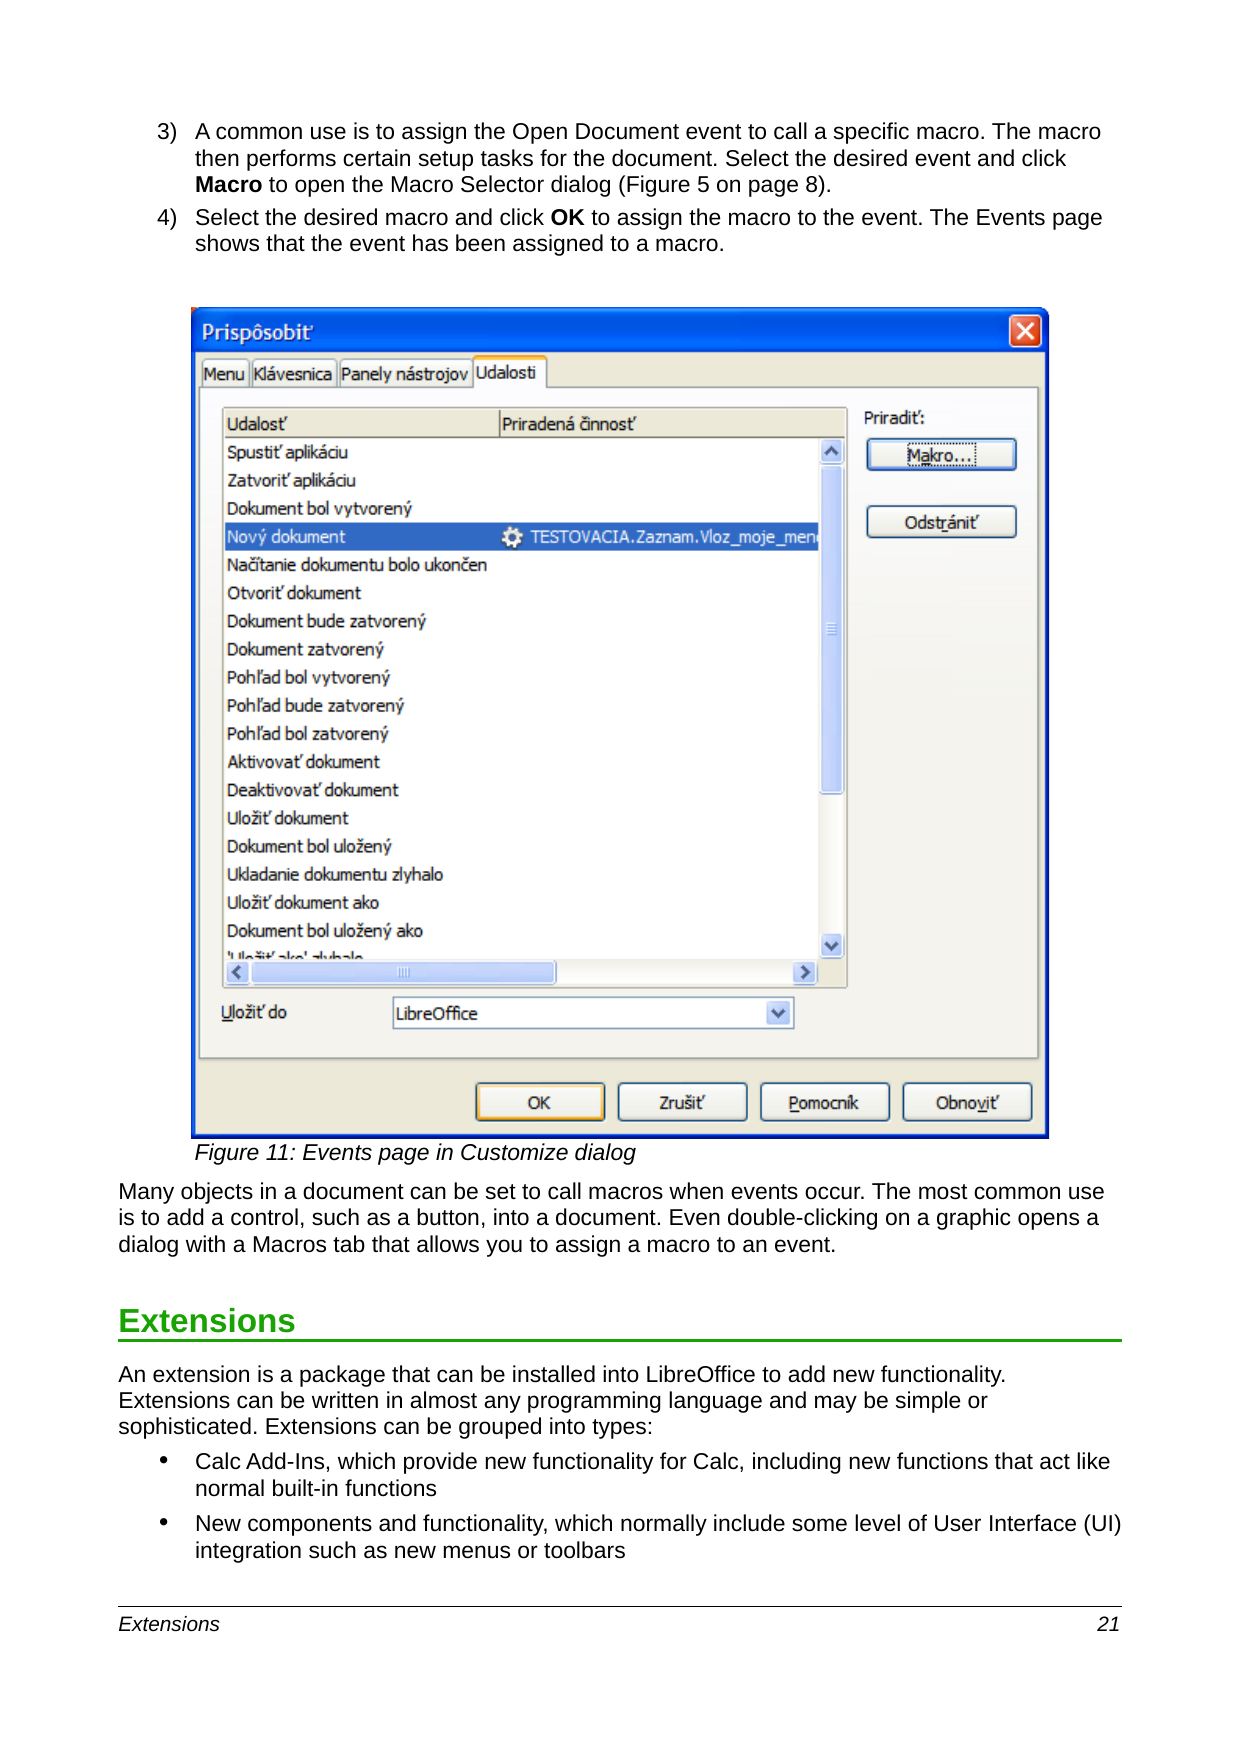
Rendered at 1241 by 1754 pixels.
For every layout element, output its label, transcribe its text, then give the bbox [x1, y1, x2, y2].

list New components and functionality, which normally include some level of User Interface (UI) integration such as new menus or toolbars [156, 1508, 1122, 1563]
list A common use is to assign the Open Document event to call a specific macro. The macro then performs certain setup tasks for the document. Select the desired event and click Macro to open the Macro Selector dialog (Figure 5 on page 8). [177, 118, 1122, 197]
picture [191, 307, 1050, 1139]
text Many objects in a document can be set to call macros when events occur. The most common use is to add a control, such as a button, into a document. Even double-clicking on a graphic opens a dialog with a Macros tab that allows you to assign a macro to an event. [118, 1178, 1122, 1257]
text Figure 11: Events page in Customize dialog [194, 1139, 1046, 1165]
subtitle Extensions [118, 1301, 1122, 1339]
list Calc Add-Ins, which provide new functionality for Calc, including new functions that act like normal built-in functions [156, 1446, 1122, 1502]
list Select the desired macro and click OK to assign the macro to the event. The Events page shows that the event has been assigned to a macro. [177, 203, 1122, 256]
list An extension is a package that can be installed into LibreOffice to add new functionality. Extensions can be written in almost any programming language and may be simple or sophisticated. Extensions can be grouped into types: [118, 1361, 1122, 1439]
